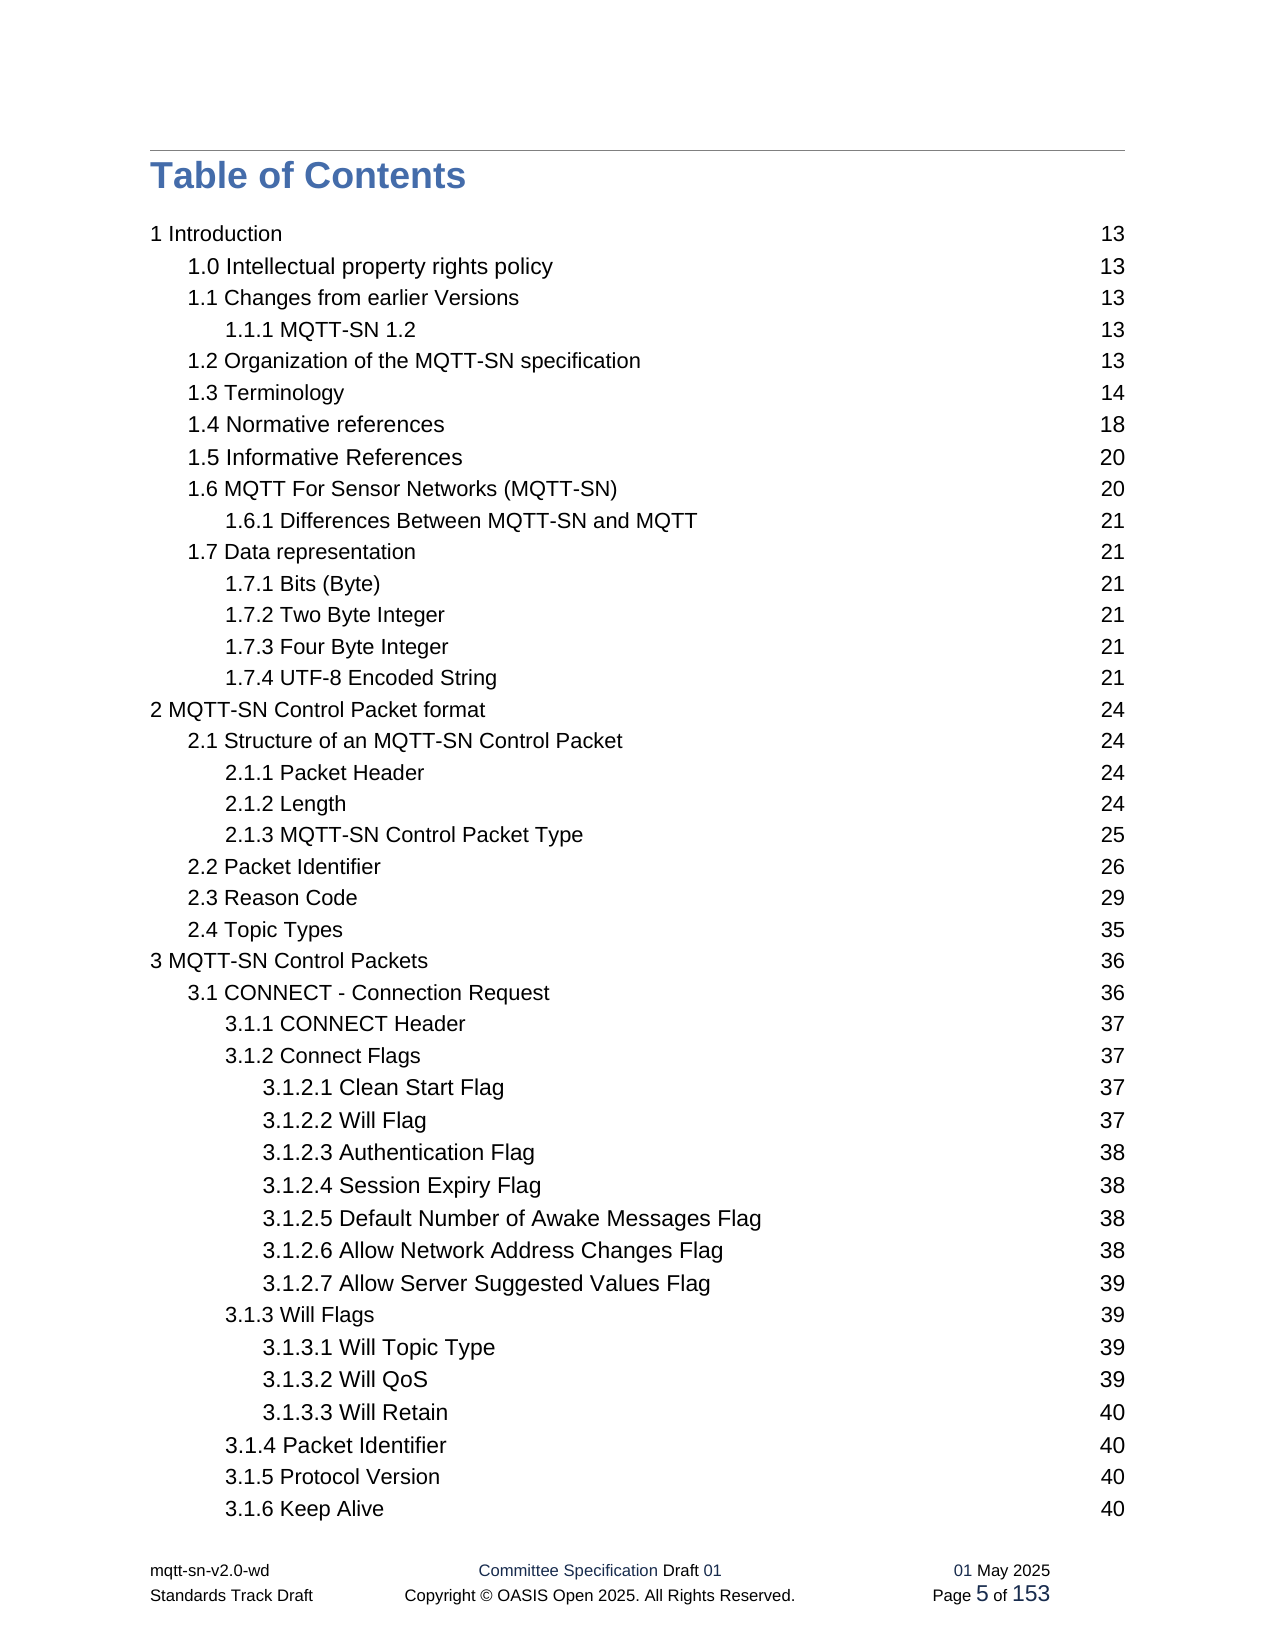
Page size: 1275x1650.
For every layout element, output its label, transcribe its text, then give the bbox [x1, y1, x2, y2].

text 1.7.3 Four Byte Integer 21 [225, 634, 1125, 659]
text 1.7 Data representation 21 [187, 539, 1125, 564]
text 3.1.6 Keep Alive 40 [225, 1496, 1125, 1521]
text 3.1.3.3 Will Retain 40 [262, 1399, 1125, 1425]
text 3.1 CONNECT - Connection Request 36 [187, 980, 1125, 1005]
text 1.2 Organization of the MQTT-SN specification 13 [187, 348, 1125, 373]
text 3.1.2.4 Session Expiry Flag 38 [262, 1172, 1125, 1198]
text 1 Introduction 13 [150, 221, 1125, 246]
text 2.1 Structure of an MQTT-SN Control Packet 24 [187, 728, 1125, 753]
text 1.1 Changes from earlier Versions 13 [187, 285, 1125, 311]
text 3.1.5 Protocol Version 40 [225, 1464, 1125, 1489]
text 2.2 Packet Identifier 26 [187, 854, 1125, 879]
text 3.1.3.1 Will Topic Type 39 [262, 1334, 1125, 1360]
text 2.3 Reason Code 29 [187, 885, 1125, 911]
text 2.1.3 MQTT-SN Control Packet Type 25 [225, 822, 1125, 848]
text 1.6.1 Differences Between MQTT-SN and MQTT 21 [225, 508, 1125, 533]
text 3.1.2.6 Allow Network Address Changes Flag 38 [262, 1237, 1125, 1263]
text Table of Contents [150, 151, 1125, 196]
text 1.7.4 UTF-8 Encoded String 21 [225, 665, 1125, 690]
text 1.6 MQTT For Sensor Networks (MQTT-SN) 20 [187, 476, 1125, 502]
text 3.1.3 Will Flags 39 [225, 1302, 1125, 1327]
text 1.5 Informative References 20 [187, 444, 1125, 470]
text 1.0 Intellectual property rights policy 13 [187, 253, 1125, 279]
text 3.1.2.3 Authentication Flag 38 [262, 1139, 1125, 1166]
text 1.3 Terminology 14 [187, 380, 1125, 405]
text 1.4 Normative references 18 [187, 411, 1125, 437]
text 1.7.1 Bits (Byte) 21 [225, 571, 1125, 596]
text 2.4 Topic Types 35 [187, 917, 1125, 942]
text 1.7.2 Two Byte Integer 21 [225, 602, 1125, 627]
text 3.1.4 Packet Identifier 40 [225, 1432, 1125, 1458]
text 2.1.2 Length 24 [225, 791, 1125, 816]
text 3.1.2.2 Will Flag 37 [262, 1107, 1125, 1133]
text 3.1.2.7 Allow Server Suggested Values Flag 39 [262, 1270, 1125, 1296]
text 2 MQTT-SN Control Packet format 24 [150, 697, 1125, 722]
text 3.1.3.2 Will QoS 39 [262, 1366, 1125, 1393]
text 3 MQTT-SN Control Packets 36 [150, 948, 1125, 973]
text 3.1.2 Connect Flags 37 [225, 1043, 1125, 1068]
text 1.1.1 MQTT-SN 1.2 13 [225, 317, 1125, 342]
text 3.1.1 CONNECT Header 37 [225, 1011, 1125, 1036]
text 3.1.2.5 Default Number of Awake Messages Flag 38 [262, 1204, 1125, 1231]
text 3.1.2.1 Clean Start Flag 37 [262, 1074, 1125, 1100]
text 2.1.1 Packet Header 24 [225, 759, 1125, 785]
